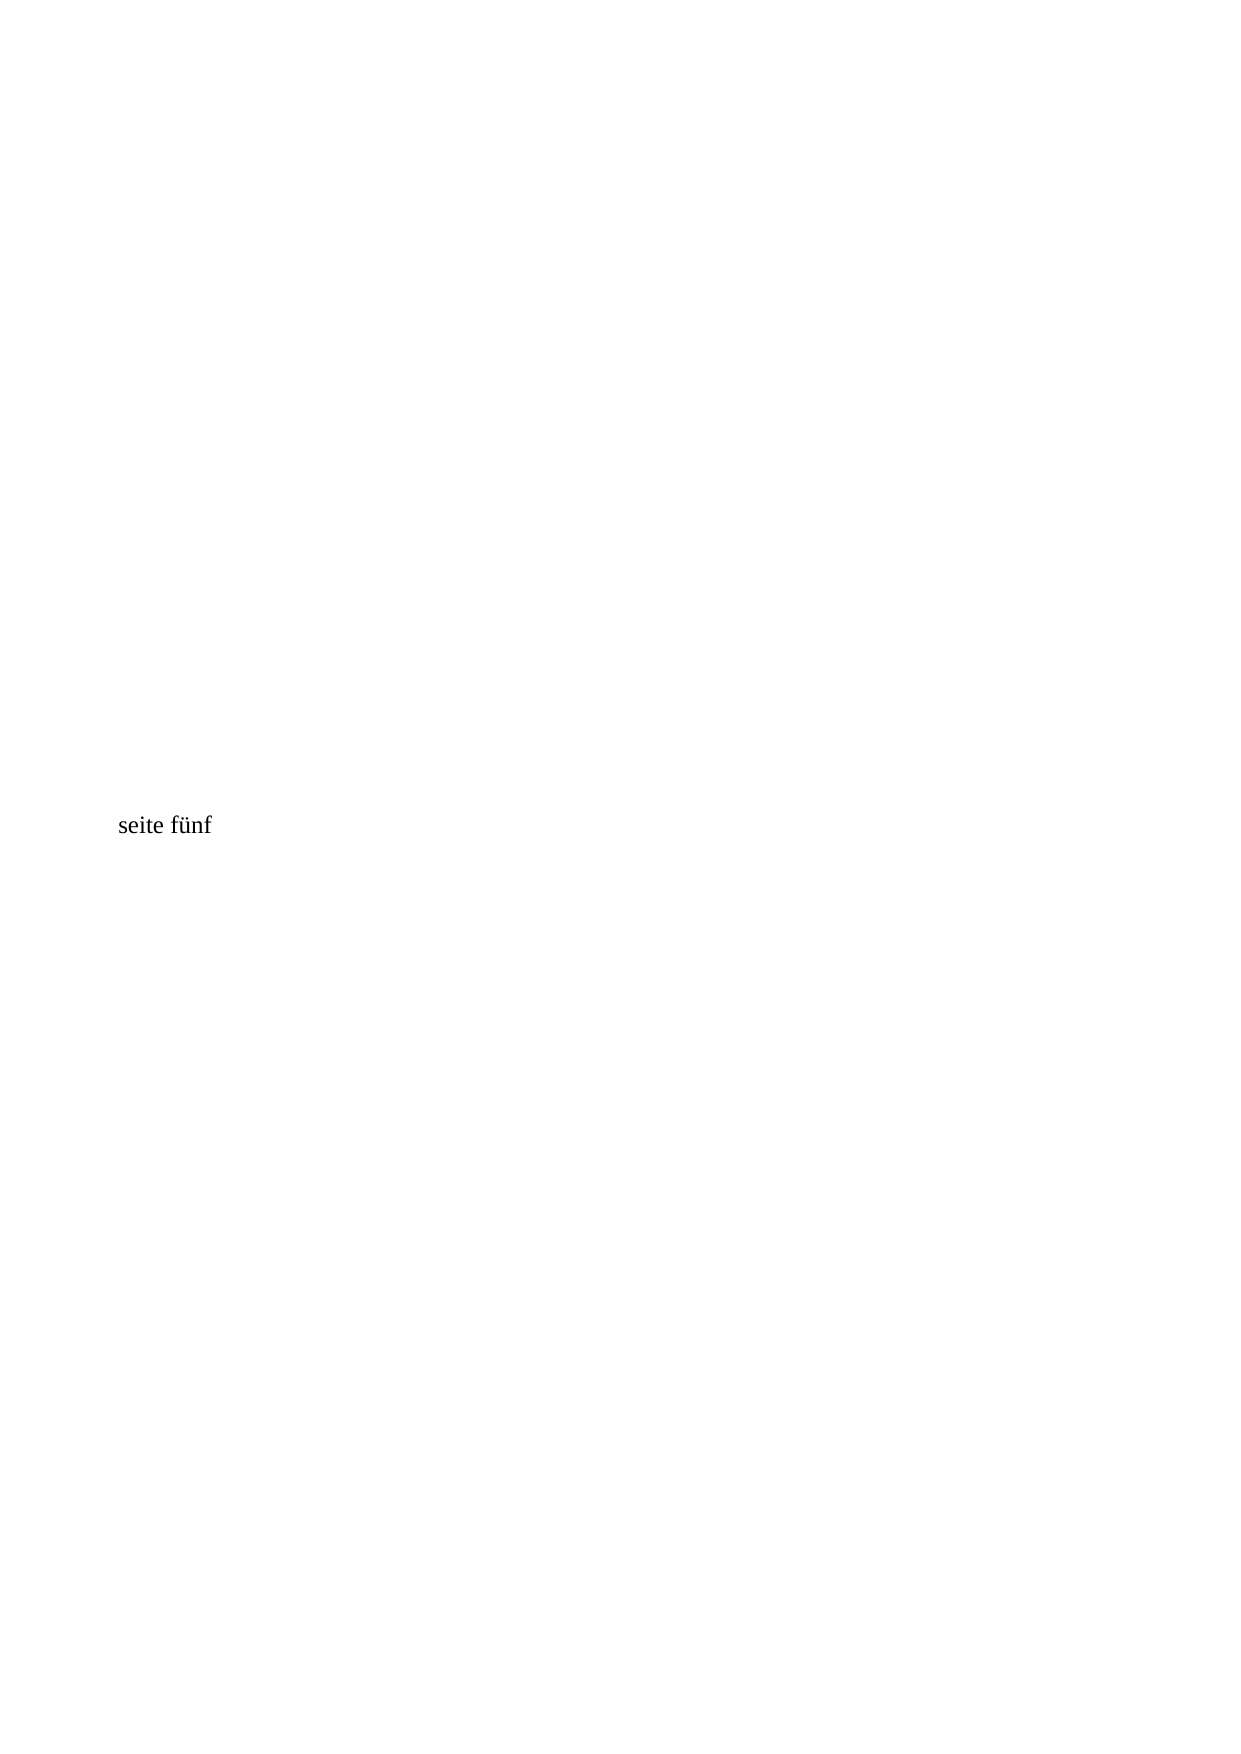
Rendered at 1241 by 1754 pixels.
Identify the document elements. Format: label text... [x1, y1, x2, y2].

text seite fünf [118, 811, 1122, 838]
